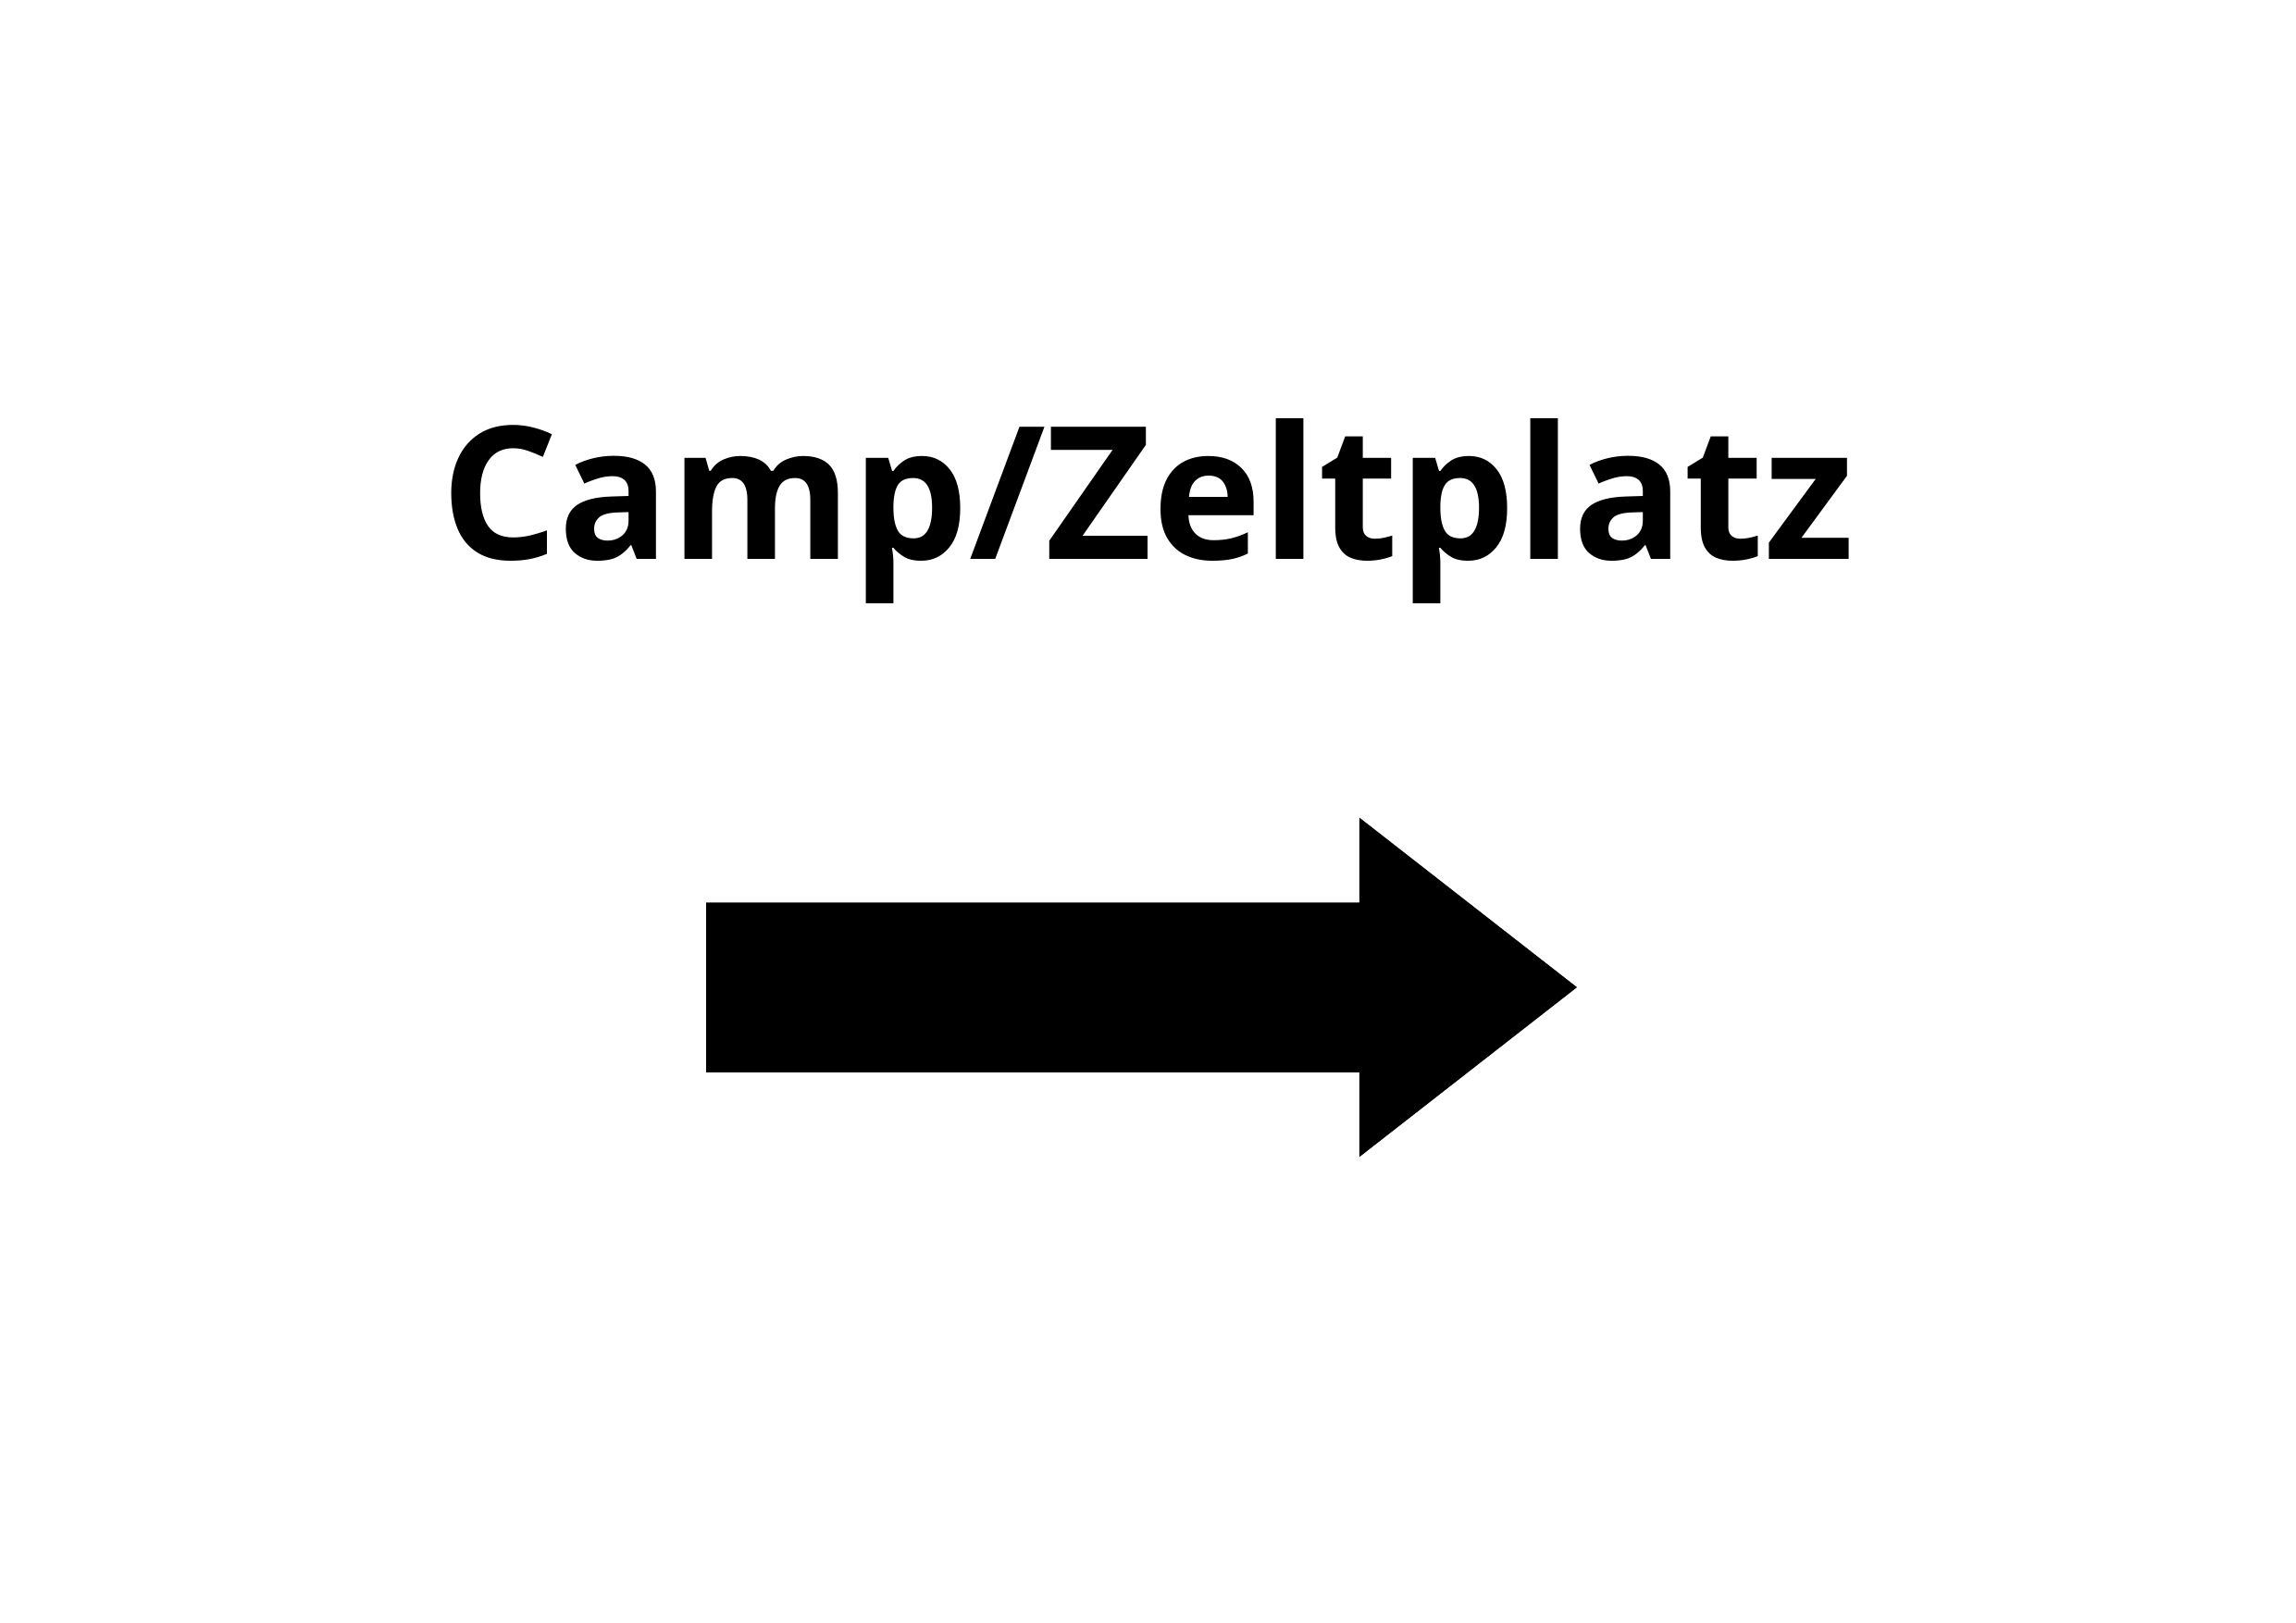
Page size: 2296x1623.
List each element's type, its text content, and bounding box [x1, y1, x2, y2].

text Camp/Zeltplatz [109, 362, 2186, 613]
